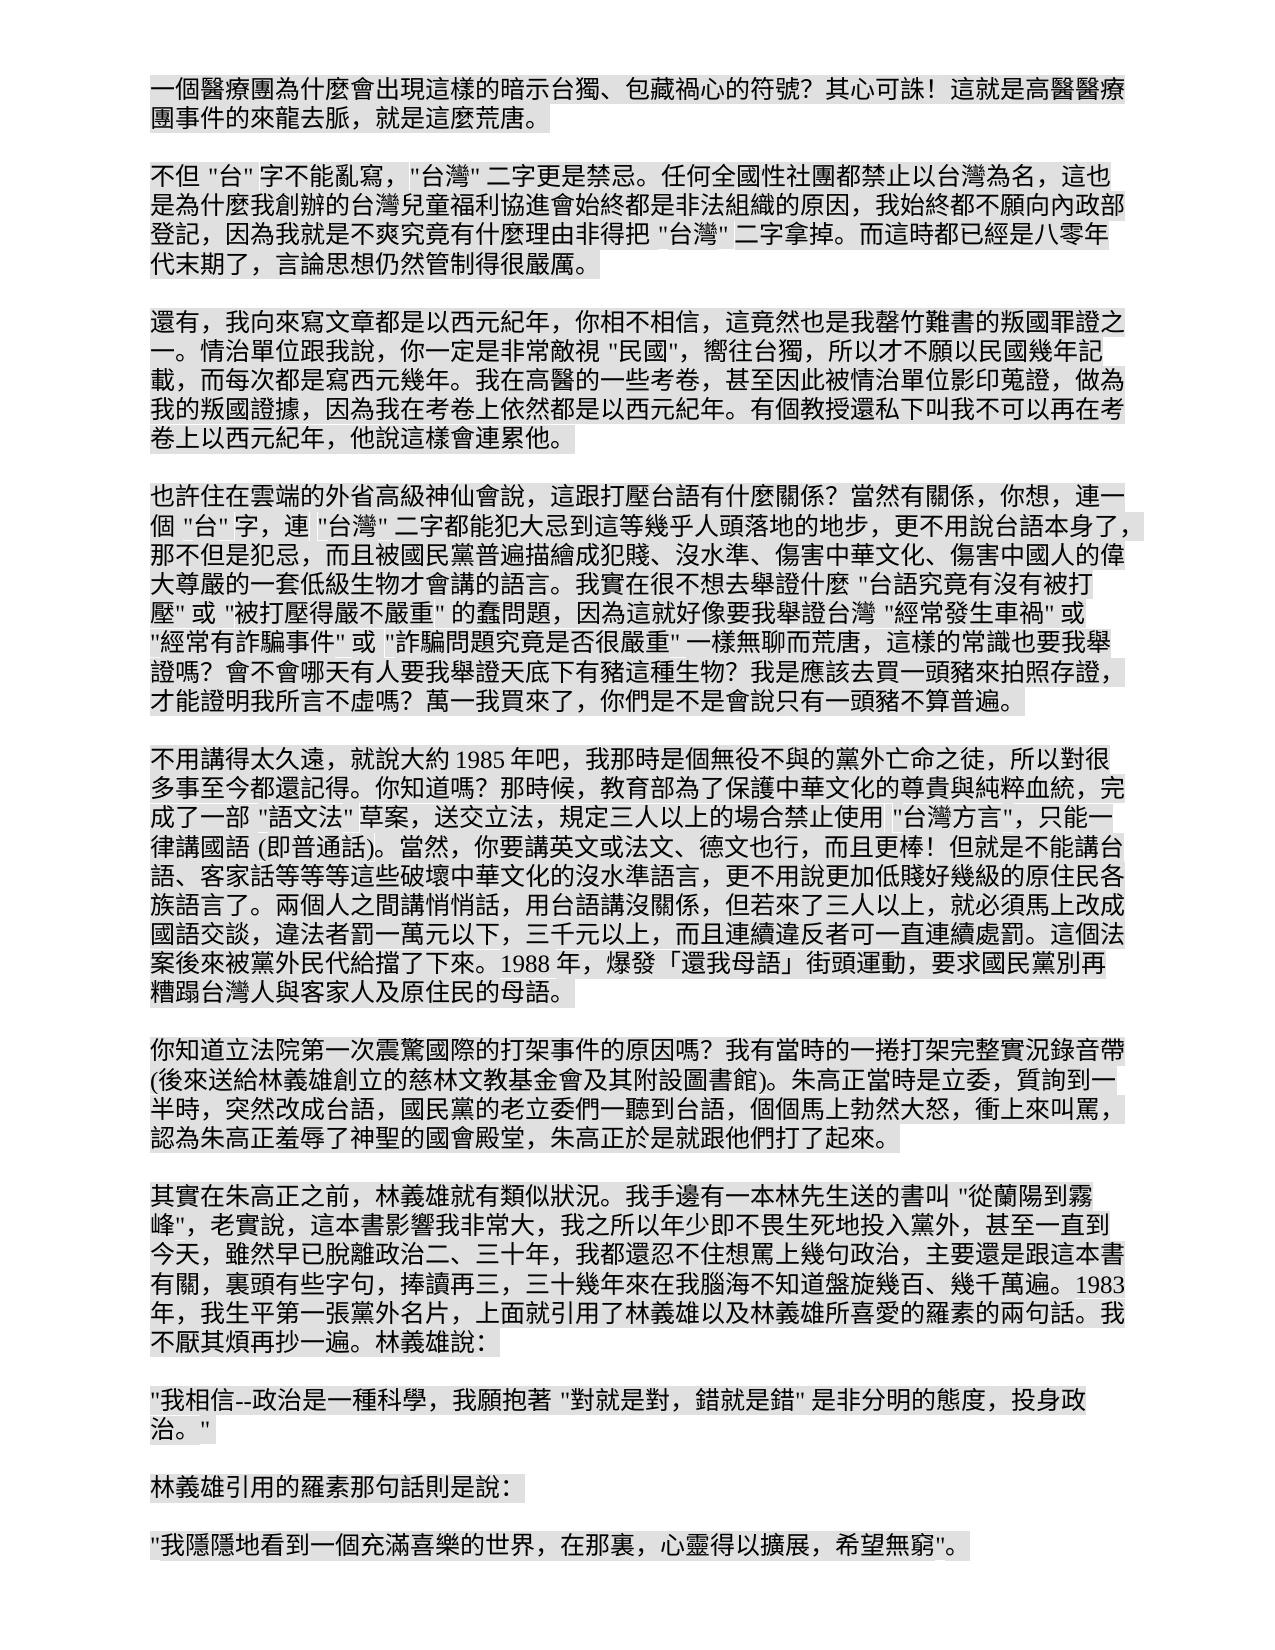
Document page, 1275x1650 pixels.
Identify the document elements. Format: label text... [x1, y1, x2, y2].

text 曾經有個黨外朋友跟我說，為什麼我跟你一樣都反國民黨，跟你一樣也都上街頭抗爭，為什麼你就會被控告叛亂，為什麼你就會招來這麼多打壓與迫害，而我卻什麼事也沒有？我回答他說，因為敵人的眼睛是雪亮的，敵人永遠都能清楚知道誰對他具有殺傷力。 黨外時，有個對我基本上一無所知、不知道我是野心陰謀份子的護理系學妹，不知道那天是吃錯什麼藥，突然很感性地對我說她好嚮往林覺民和他的太太哦。我問她為什麼？"妳是嚮往妳老公以後最好是被人抓去砍頭嗎？" 她說 "不是啦"，"倫家是嚮往那種為了理想而犧牲生命的浪漫感"。她進一步感嘆，為什麼她沒有出生在那樣的浪漫年代。她說，現在是民主時代，一切都這麼有秩序，害我們都沒有機會感受那種可歌可泣轟轟烈烈的感覺了。我沒有回答，因為啞口無言，算是被她打敗了。那時的我，因為投身黨外，身心俱疲，跡近家破人亡，而學妹卻感嘆國民黨政府多麼美好多麼民主自由，害她沒有機會感受為理想獻身的浪漫。 戒嚴時期，我始終毫不保留地表明我對於蔣家在台灣長達三十多年戒嚴的荒唐之態度。這樣一種表明，在當時是犯政治大忌，會砍頭的。重點是，每次 "是否支持戒嚴" 的所謂民意調查，總是有高達97%或98%的絕對民意支持；平常偶而跟一些對我比較友善的同學談起，他們總是說，你要求政府 "更" 民主也就罷了，怎麼可以反對戒嚴呢？他們總是呼應官方說法，戒嚴只戒了3%的自由，對 "好人" 或 "正常人" 根本沒有任何影響，只有壞人，特別是野心份子，才會覺得受到戒嚴的限制。每一個同學或朋友幾乎都這麼說： "我喜歡講什麼就講什麼？我的言論自由哪有被管制？是你自己想太多了吧？！對於那些傷害國家社會的行為或想法當然要處罰要管制啊，一個正常人怎麼會感受到什麼戒嚴的壓迫？報紙喜歡寫什麼就寫，電視上那麼多節目，很自由啊！哪裏受到戒嚴的管制？" 我對此的回應是： "當你的想法與言論完全合乎政治正確，完全合乎主流時，你當然不會覺得你的自由受到侵犯。" 我在 "給英國人的一封公開信" 中，犯了一個類似的可笑錯誤，我寫完不久後就發現了，但為了忠於當下的感受，所以刻意讓這個錯誤留下而沒有更改。那個錯誤是，我在公開信裏頭寫說，"種族歧視是我們在台灣社會所不曾見到的"。我當然不會見到啊，因為我就是台灣社會的主流階級--漢人，我是屬於糟蹋別人的那一方，當然不曾在台灣感受到種族歧視。但是，假若我是個原住民，假若我是外勞，我肯定就能清楚看見，台灣的種族歧視說不定遠比其它國家都還要嚴重，但我在寫 "給英國人的一封公開信" 時，卻隨手寫下 "種族歧視是我們在台灣社會所不曾經歷的"，原因無它，因為我處於一個優越位置。 同理，假若今天我是個外省人，而且最好是某種外省權貴，或是假若我很 "優雅"，很習慣講國語，或假若我雖是本省人，但我若出身於某種琴棋書畫的書香世家，同樣也是很優雅，我說不定也會覺得台語哪有被打壓得很嚴重。但是，再怎麼說，我還是很難想像，一個五、六十歲的人，一直住在台灣，卻不知道台灣人及其母語被打壓的基本事實。對此我還真有點啞口無言。這就好像有人說他不知道台灣經常發生車禍一樣荒唐，難道是住在雲端？還是神仙國？完全不食人間煙火？台灣人及其母語被打壓，這只是40歲以上的人的一個基本共同經歷。 我真是很害怕寫東西有人回應，因為實在很累。我從未 (亦即 NEVER!) 遇過一個基本像樣的回應者或質疑者；每次回答起來，往往痛不欲生，很想乾脆自己掐 LP 自殺算了，實在很無言，難道我每次都只能在 1 加 1 等於 2 哦、菜花不是一種花哦...等等ABC上打轉？ 即便是一個三歲小孩，假若他識字，你若派給他一個作業，要他去研究一下台灣人及其母語被打壓與醜化的歷史，這個三歲小孩恐怕都能輕易找到無數史料，畢竟我們不是在講幾千年前的事，而是在講只不過幾十年前的事。 我念小學時，蔣介石還活著。每逢他的生日，許多商店被迫都得張燈結綵慶祝蔣公誕辰。我們家開電影院，更是重點示範對象，無論如何都必須在電影院門口懸掛大大的紅布條恭賀蔣公誕辰。有一年，戲院裏僱用了一個十多歲的少年當學徒，學習怎麼畫電影看板。那一年的蔣公誕辰，領班的畫看板工人就叫這位少年學徒去寫一幅 "慶祝蔣總統誕辰" 的紅布條。寫完掛上之後不久，情治單位就來戲院抓人去刑求了。為什麼呢？因為那位少年國中沒畢業，國字識得不多，把總統的 "總" 給寫錯了，右邊部首寫成一個 "鬼" 字，亦即寫成 蔣 "糸鬼" 統。後來，我們家費了很大力氣，才終於把這位少年給保釋出來。 國中時，我念台南建興國中不知道是第六屆還是第七屆我忘了。建興的第一任校長據說就住在我家隔壁，相差僅幾戶。大人之間，私下偷偷說，這位校長 "被" 失蹤了，應該是因為 "思想有問題" 被抓走了。我迄今都還記得這位校長的名字，叫做 "張隱約"。據建興的老師們私下說，張校長被抓，跟他在課堂上有時會寫簡體字有關。那時已經六、七零年代，偶語棄市，文字成獄，抓人關人殺人仍然十分普遍。 後來我去台北念高中，學校老師說，有位老師被抓去綠島，因為他總是喜歡在課堂上說文解字，講解一些中文字的各種形音義及字根或字源等由來，被抓的原因是說他 "破壞中華文化"。當時一位高中老師私下跟我嚴厲告誡，因為他說我的周記經常有簡体字，萬一被查到很危險，要我寫成 "體" 而非 "体"，要寫成 "國"而非 "囯"、寫成 "臺" 而非 "台" 等等等。那是七零年代末期的事。 如果這樣還嫌太古老，那就講講八零年代。比方說，高醫有個醫療團，有一年，班上一位同學擔任醫療團團長，準備到偏遠山區義診。這個團其實跟我一點關係也沒有，我根本不會去參加這類校園活動，但是高醫校方以及校外情治單位一直認定我是幕後黑手，於是那一年，就在醫療團準備出發之際，校方下令禁止出團，結果引起應該是台灣史上第一次校園聚眾抗爭事件。我其實連這抗爭也沒參加，但情治單位仍然一口咬定我就是幕後黑手。可是，這個醫療團以及後來的抗爭，明明跟我八竿子打不著一點邊，幹嘛一直往我身上扯？後來，校方告訴我原因，原來這個高醫醫療團的LOGO好像是畫了一頂斗笠，畫成一個三角形，戴在一個人的頭上，這不就剛好湊成一個 "台" 字嗎？ 如果你是小朋友，現在聽了一定很納悶，怎麼了？"台" 字不能寫嗎？當然可以寫，不過，台是簡體字，這已經有點政治疑慮了；更嚴重的是，"台" 不就是 "台獨" 的縮寫暗號嗎？一個醫療團為什麼會出現這樣的暗示台獨、包藏禍心的符號？其心可誅！這就是高醫醫療團事件的來龍去脈，就是這麼荒唐。 不但 "台" 字不能亂寫，"台灣" 二字更是禁忌。任何全國性社團都禁止以台灣為名，這也是為什麼我創辦的台灣兒童福利協進會始終都是非法組織的原因，我始終都不願向內政部登記，因為我就是不爽究竟有什麼理由非得把 "台灣" 二字拿掉。而這時都已經是八零年代末期了，言論思想仍然管制得很嚴厲。 還有，我向來寫文章都是以西元紀年，你相不相信，這竟然也是我罄竹難書的叛國罪證之一。情治單位跟我說，你一定是非常敵視 "民國"，嚮往台獨，所以才不願以民國幾年記載，而每次都是寫西元幾年。我在高醫的一些考卷，甚至因此被情治單位影印蒐證，做為我的叛國證據，因為我在考卷上依然都是以西元紀年。有個教授還私下叫我不可以再在考卷上以西元紀年，他說這樣會連累他。 也許住在雲端的外省高級神仙會說，這跟打壓台語有什麼關係？當然有關係，你想，連一個 "台" 字，連 "台灣" 二字都能犯大忌到這等幾乎人頭落地的地步，更不用說台語本身了，那不但是犯忌，而且被國民黨普遍描繪成犯賤、沒水準、傷害中華文化、傷害中國人的偉大尊嚴的一套低級生物才會講的語言。我實在很不想去舉證什麼 "台語究竟有沒有被打壓" 或 "被打壓得嚴不嚴重" 的蠢問題，因為這就好像要我舉證台灣 "經常發生車禍" 或 "經常有詐騙事件" 或 "詐騙問題究竟是否很嚴重" 一樣無聊而荒唐，這樣的常識也要我舉證嗎？會不會哪天有人要我舉證天底下有豬這種生物？我是應該去買一頭豬來拍照存證，才能證明我所言不虛嗎？萬一我買來了，你們是不是會說只有一頭豬不算普遍。 不用講得太久遠，就說大約1985年吧，我那時是個無役不與的黨外亡命之徒，所以對很多事至今都還記得。你知道嗎？那時候，教育部為了保護中華文化的尊貴與純粹血統，完成了一部 "語文法" 草案，送交立法，規定三人以上的場合禁止使用 "台灣方言"，只能一律講國語 (即普通話)。當然，你要講英文或法文、德文也行，而且更棒！但就是不能講台語、客家話等等等這些破壞中華文化的沒水準語言，更不用說更加低賤好幾級的原住民各族語言了。兩個人之間講悄悄話，用台語講沒關係，但若來了三人以上，就必須馬上改成國語交談，違法者罰一萬元以下，三千元以上，而且連續違反者可一直連續處罰。這個法案後來被黨外民代給擋了下來。1988 年，爆發「還我母語」街頭運動，要求國民黨別再糟蹋台灣人與客家人及原住民的母語。 你知道立法院第一次震驚國際的打架事件的原因嗎？我有當時的一捲打架完整實況錄音帶 (後來送給林義雄創立的慈林文教基金會及其附設圖書館)。朱高正當時是立委，質詢到一半時，突然改成台語，國民黨的老立委們一聽到台語，個個馬上勃然大怒，衝上來叫罵，認為朱高正羞辱了神聖的國會殿堂，朱高正於是就跟他們打了起來。 其實在朱高正之前，林義雄就有類似狀況。我手邊有一本林先生送的書叫 "從蘭陽到霧峰"，老實說，這本書影響我非常大，我之所以年少即不畏生死地投入黨外，甚至一直到今天，雖然早已脫離政治二、三十年，我都還忍不住想罵上幾句政治，主要還是跟這本書有關，裏頭有些字句，捧讀再三，三十幾年來在我腦海不知道盤旋幾百、幾千萬遍。1983年，我生平第一張黨外名片，上面就引用了林義雄以及林義雄所喜愛的羅素的兩句話。我不厭其煩再抄一遍。林義雄說： "我相信--政治是一種科學，我願抱著 "對就是對，錯就是錯" 是非分明的態度，投身政治。" 林義雄引用的羅素那句話則是說： "我隱隱地看到一個充滿喜樂的世界，在那裏，心靈得以擴展，希望無窮"。 不過，我現在不是要講這本書，也不是要講這兩句話，我只是要引用該書110頁到114頁所記載的一件事，這五頁的文章有個標題叫做 "本會開會時應使用中國語言"。林義雄當時是省議員，本會指的是省議會。林義雄在這標題底下還有個副標題，引用了一句話： "雖然民主必須有組織有管理，但它的生命和呼吸卻是個人的自由。--休斯"。接著林義雄如此寫道： "這屆省議會成立大會時，幾位不諳國語的議員以閩南語發言，引發部份報紙的撻伐，這件事牽涉到是不是能容忍異己的民主胸懷問題，不能不加以注意。" 於是林義雄在省議會議事規則中提了一個案子，要求增列 "議事用語"，要求明定："本會開會時應使用中國語言，包括漢、滿、蒙、回、藏、苗等各民族語言及本省山地話"。 林義雄說： "我的這個議案一提出來，立刻遭到熱烈的反對，許多同仁群起圍攻，反對者表示，說國語可以顯示愛國心，中國人應說國語是一種榮譽。其實，能說的人就說，哪有什麼榮譽不榮譽的？硬要把說國語視為榮譽，只不過是會說的人硬要把自己抬得比不會說的人高一等的心態作祟而已。至於說國語就能表示愛國心，那更是笑話，貪官污吏哪一個不是國語琅琅上口？至於那些整天在農田、工廠默默工作的農民、工人，又有幾個人說得了流利的國語？" 他又說： "另外一部份理由則是指陳說國語的好處，主張推行國語是既定國策，同文同語有助團結強大，使用方言將變成開倒車。" 林義雄對此反駁說： "在一個團體內使用相同語言，毋庸置疑的，有其方便與好處，可是，容忍不同語言又礙得了什麼？而且，我的整個提案並沒有倡導說方言，我只不過是簡單地主張各種中國語言都能使用，如此而已。把如此簡單的問題，戴上有色眼鏡去觀察，自然神經兮兮，不能不發動人海戰術來圍攻了。" 林義雄的 "本會開會時應使用中國語言" 的提案，後來表決，贊成7票，反對者43票。林義雄說： "這個提案的失敗，使我對整天喊團結、喊堅守民主陣容的那批人大大失去了信心。我深信要談團結，必須有容忍異己的胸懷，要談民主，就必須認定團體中的任何人跟自己具有一樣的平等重要性，不應該以自己的好惡強要別人服從...我不知道報紙為什麼會 (針對這個提案) 大肆圍勦。直到商工日報的社論指出，'如以方言議事，則神聖議壇盡成蠻夷之音時'，我才恍然大悟，把滿、蒙、回、藏、苗及山胞都視為蠻夷，甚至連說自己的家鄉話的漢人 (比如說閩南語或客家語的台灣人) 也被認為是蠻夷，自然要以文明人的姿態要求這些野蠻人提高文化水平了。如果野蠻人不接受好意，那當然就是不識好歹而必須大加撻伐了。所謂同胞，不過是沒有意義的空洞辭澡而已。" 林義雄還在文章末尾貼了三篇剪報。第一篇是聯合報的 "黑白集"，日期是1977年12月23號，標題是 "救救國語"，內容摘錄如下： "能說一口流利國語的新任省議員，偏要用閩南語發言。他為什麼要這樣做呢？其中一人自己提出解答，他說，'我還是用台語來講比較趣味'。據說，'趣味' 一詞，在閩南語的意義與 '好玩' 近似。這位議員是否真以 '好玩' 的心情來看待此一問題的嚴重性，我們無從得知其真實意向。國語運動在台灣推行了近30年，當台灣重歸祖國懷抱之初，許多老一輩的台灣碩彥，不惜克服年老口齒笨拙的困難，重新學習國語，無不在公開場合使用國語發言或交談。如今這些新進議員，進小學即受國語教育，踏進議壇之後，偏不使用國語，這豈是 '好玩' 而已。" 最後，該文章的結論是： "救救國語，這是每個中國人的責任，也是每個炎黃子孫和台灣同胞的責任。" 第二篇剪報也是聯合報，日期1978年3月18號。你看，前後圍勦了三個多月還在圍勦。這篇報導的標題很長，寫著："林義雄何許人也？什麼叫中國語言？如此建議，令人費解"。 第三篇剪報還是聯合報，是一篇讀者投書，1978年 4月1日，作者署名 "清華大學研究生陳錦超"，這類愛國投書通常都很英勇，所以文章末尾不但會具名，甚至還附上作者地址，以供大家佩服與表揚，地址是："新竹市清華大學平齋311室"。文章標題是："宜蘭一青年，呼籲林義雄勿再胡鬧"。文章寫著： "編輯先生，本人為宜蘭縣民，深以選出林義雄這樣的省議員為恥。我們絕不能再讓他繼續在省議會胡鬧下去，凡我蘭陽子民均應擊鼓聲討。他當上議員後，竟窮極無聊提出在議會可使用各種方言，或許他想藉此提高知名度，幼稚之餘出盡洋相，知其提案遭多數人反對，甚為可喜。" 禁止講台語當然不只是一種什麼個人的獨特經驗或什麼個別的學校政策，而是一種普及於社會各個層面例如各種會議、公共場所與媒體的法律規定；而且，不單是一種法律規定，更是一種隨時都有可能讓你失蹤或惹上麻煩或被所謂 "點油做記號" 的白色恐怖的一環。 你隨便去查一下都能馬上找到許多資料。 1946 年，台灣省「國語推行委員會」設立，頒布「國語運動六大綱領」。 1950 年，頒布「非常時期教育綱領實施辦法」，指示各級學校及社教機關應加強推行國語運動。 1953 年，查禁「方言」歌曲唱本。 其實，最早禁唱禁台語歌曲的法源依據是1955年頒佈的動員戡亂時期無線電廣播管制辦法。 1955 年，禁止教會以羅馬拼音傳教，並嚴加取締，不准以台灣母語傳教。 1956 年，省政府教育廳下達各級學校禁止講方言的禁令，開始全面推行「國語運動」，學生在學校講台語將會遭到各種懲罰與羞辱。 1957年，羅馬字拼音的台語聖經被國民黨沒收，省教育廳通令各縣市嚴加取締，並重申禁令，禁止以台灣本土語言傳教。 1958年，國民黨政府推行「說國語運動」，口號是「語言不統一，影響民族團結」，強調說國語才是愛國，在學校必須使用國語，電影院則禁播方言電影。 1953年省教育廳和新聞處以推行國語為由，禁止電影院設置「辯士」（台語通譯）。省議員呂世明等人在省議會裡，曾以沒有辯士，觀眾無法了解劇情而請求解禁，但省府並未同意。1959年禁止電影院設置「辯士」的層級提高到了中央，而且處罰更嚴格；教育部規定電影院放映國語片時不准加用台語通譯，違者將予糾正或勒令停業。 我家開電影院，這電影院存在的歷史比我的年紀還長。小時候一度流行台語片，當紅的明星就是脫線、阿西、阿匹婆與矮仔財等等，經常來我們家電影院隨片登台，現場講笑話、跳舞、演短劇等等，娛樂觀眾，後來也因為國語政策而逐漸沒落，變成一種 "沒有水準" 的象徵。電影開演時站在螢幕右前方的台語解說員 (也就是辯士)，幫助觀眾了解劇情，後來也一併被禁止，或淪為地下非法偷偷進行。 1964 年，省政府通令機關學校在辦公時間必須一律使用國語。 1969 年，各地教會的聖經及聖詩陸續遭到強力查緝並沒收。 1970年，立法院教育委員會立委王純碧，訓示教育部文化局局長：「國語消沈，方言猖獗。倘為企圖分化民族、割裂國土的政治野心家，利用語言的隔閡、陰謀不軌，則二二八事件又將重演，後果不堪設想，大可動搖國本，小則可逼遠地人無路可走而跳海。」立委楊寶琳則表明應 "完全淘汰方言"。 1971年，明文規定辦公室及公共場所必須一律使用國語。 1972 年，第一屆國民代表大會提議政府制定「國語推行法」。 1973年，核定各縣市「國語推行指導委員會組織章程」，教育部公佈「國語推行辦法」，所有教育單位包括小學每一個班級都要設立「國語推行委員會」，嚴格禁止使用方言，使用方言者會被加以罰錢、體罰、掛狗牌等處罰。 小時候，調皮搗蛋的常被老師任命為風紀股長，至於像我習慣講台語的，則被任命為 "國語推行員"，每天抓同學看哪個講台語，每天下課前算一次總帳，包括罰站，掛狗牌，半蹲，藤條抽打，罰款充當班費等等。 1975 年廣電法明訂北京話為唯一國語，並強制其他語言使用須逐年減少。 比方說，我小時候，台語節目一天只能有一小時，台語歌一天的最高 "額度" 是兩首；電視上，只允許你一天最多就是唱兩首，超過兩首就會有人遭殃或受罰。當時風靡整個台灣社會的布袋戲，後來(大約1974年) 也被禁止說台語，原因是台語太低俗，傷害高貴的中華文化、破壞社會團結云云。 1975年，警備總部率領警察衝入聖經公會，沒收台語羅馬字聖經。 1976年，頒佈廣播電視法，進一步具體打壓方言節目。廣電法全文共五十一條，明文規定電視台方言節目每天不可超過一小時，而且不准在晚間黃金時段播出。廣電法其中有兩條精華。第十七條規定：大眾娛樂節目應以發揚中華文化及闡揚倫理、民主、科學及富有教育意義之內容為準。第二十條規定：電台播音應以國語為主，方言應逐年減少。 廣電法的第二十條條款規定，直到1993年才刪除。動員戡亂時期臨時條款也直到1991年才廢除。當時，很多學校的校長，為了展現愛國心，更是努力推行國語到了一種十分病態的地步。例如台中護校竟然規定，家長來學生宿舍看小孩，家人互相之間交談必須講國語。萬一家長不會講國語，大概只能比手畫腳了。 1975年，立法院審理廣播電視法，立委穆超說：「方言的問題，它自然會慢慢消滅，不必憂慮，也不必惋惜。」「方言是落後的語言，因為方言有音沒有字，不能登大雅之堂。」「講國語，用國語寫很好的文字，是做一個中國人的基本條件。」「台灣同胞講閩南語，以整個中國大陸人口相較，數字很小，同時閩南語也是落後方言的一種，不必惋惜。」 1977年，台灣省政府函授各教育單位，表示「國歌、國語代表國家精神」。"兒童生活公約守則" 第一條就是「我要說國語，愛國家」。慢慢演變為說國語就是支持政府，說方言就是反對政府。 1984年，教育部致函內政部，應要求教會傳教時須使用國語，以免妨礙國語文教育之推行。 1985年，教育部完成 "語文法" 草案，規定三人以上的場合禁止使用 "台灣方言"，只能一律講國語。違法者罰一萬元以下，三千元以上，而且連續違反者可一直連續處罰。 1987年，教育部才明令禁止因為講台語而體罰學生。 我的回應大約就是這樣。這些問題，了解它一點都不難，重點是你究竟關心或在乎與否。我對我不關心或不在乎的事，再怎麼嚴重，我也許也會覺得沒什麼、還好啦，或甚至覺得它根本不存在。 但我還是很難想像，怎麼會有人連這樣一種可說是喪盡天良糟蹋他人文化的普遍行徑也能否認，連國民黨也不否認不是嗎？台灣人過去被踐踏得根本不像個人，很難想像，怎麼會有人反而顛倒黑白說是台灣人鄙視外省人？ 台灣人當時不是鄙視外省人，而是厭惡，甚至痛恨。我知道這不合理，因為雖然吃香喝辣的全是外省人，但那畢竟是 "極少數" 的外省人；我們終究不應該把舊國民黨和外省人畫上等號。但是，這些外省人雖是少數，卻佔盡所有資源。而且，外省人在過去的確普遍有一種比台灣人高一等的優越感，很多台灣人也因此非常輕視自己的母語和文化甚至血統，因為國民黨主政下的所有媒體，一面倒把台灣人及其母語描繪成低等落後的族群，簡直就像是一群未開化的低等野蠻人，嘴裏講著粗鄙低俗而且難聽到爆的台語，非常沒水準。電視上所有節目，只要是講台語的角色，往往非愚即奸，要不就是低能智障猥瑣，而且個個獐頭鼠目。至於講國語的角色，則是有理性的、有學問、有愛心的，而且是萬人迷，又美又帥，英俊挺拔，溫柔美麗。 民進黨之所以能夠炒作族群仇恨炒作得如此得心應手，如此名利雙收，如此澎湃激昂，主要原因當然就是跟國民黨過去以外省人之高姿態幹了多少傷害台灣人的事有關；當你以一種高人一等的優越族群之姿，用盡一切高壓的卑鄙醜化手段，長期去傷害另一個族群時，你想，這樣一種血淚斑斑的痛苦歷史，不會被拿來利用、藉以從中謀取政治利益嗎？如果連這樣的基本事實也要否認，甚至還倒過來說是台灣人鄙視或欺負外省人，甚至還說這是台灣人的被迫害妄想，這樣講會不會太荒唐卑劣了些？簡直是睜眼說瞎話。 至於又扯到什麼 "誰比較快樂" 這類指涉個人心靈藉以打擊對方論點的犯規言論，希望別再犯。我不知道你是誰，但我基本上並不相信你會佩服什麼陳明忠。國民黨有沒有打壓台語，跟什麼寬大胸懷、什麼因此而很快樂云云，有什麼關係？認為有打壓台語的就是有被害妄想？就是胸懷不開闊？拜託各位就事論事，在這版面上別再來這一套陰的了。 陳真 2016. 04. 21. ================== 寒梅 | 2016.04.20 16:17 | # 今天看到陳真先生這篇文章，忍不住要提出心中一直有的疑惑。 常在網路上看到有人說早年台語〈閩南話〉被打壓得很厲害，還有人說被強迫不准說台語，如不小心說了，在學校裡會被師長扣錢，因此感到忿忿不平….等等。 每當看到這樣的陳述，我心裡總是升起一個問號，為什麼在我的學生時代從未看過或聽過這樣的事？ 當然，我沒有看過或聽過的事並不代表它就沒有發生，但至少代表了這件事並不是全面性的，而有可能是個人的經驗與感受。 我是所謂的四年級生，也許比陳真先生虛長幾歲。那時唸的小學一班有五、六十人，有時來了轉學生，還有可能超過六十。全校有多少學生我不清楚，但號稱全台第二大小學，當時最大的小學，學生人數超過一萬。國語〈普通話〉是教師授課的語言，課後同學間、師長間，用台語交談的比比皆是，我還聽過老師與同事用日語聊天。 市井小民在家中、在巷弄街市，高談闊論說著台語更是隨處可見，輕鬆自在，從來也沒聽說有人因此被罰款或被取締的。打壓的說法是怎麼來的？ 同樣生活在台灣，為什麼會有不同的認知？如果打壓學生的是教師個人或校長或當地政府，那麼該記恨的就應該是教師個人或校長或當地政府。 张立齐感到被人孤立打壓、受到排斥鄙視，陳真先生認為他是在抱怨，太過驕縱。一向體貼、洞悉人性的陳真，這幾句話讓我有些吃驚。有些人因為感到母語被打壓，心中怨恨不平，有些人因為不諳方言，受到排斥鄙視。這兩種人的內心都是痛苦的，持平而論，後者對心理的傷害可能更重，不是嗎？ 兩者不都該得到人們的同情與理解？我們怎能僅僅因為對方使用語言的能力，而對人排斥鄙視？何況中華民國的官方語言是普通話，是學校學習的正式語言。老師在課堂上本就應該使用所有學生都知道的語言教學。老師明知有學生不懂台語而刻意使用它，難道不該受到譴責？ 秦始皇專制獨裁、嚴刑峻法，是一代暴君。但他的書同文、錢同幣、幣同形、度同尺…等等政策卻被後世稱道。如果不是書同文，如何統一治理天下？如果不是書同文，今天我們翻閱古籍會有多麼的不便？ 國民政府退守台灣，帶來了南腔北調、生活習俗各不相同的外省人，如果陳真先生是領導人，恐怕也是要指定語言，好方便治理吧。蔣介石沒有用他最熟悉的江浙話，您大概是會選擇您的母語 ─閩南話。 我很慶幸台語沒有成為台灣唯一的語言，不只是因為台語有音無字，有書寫的問題不利傳承，更在於對后世的影響。今天台灣的情形是，大多數人都能說流利的普通話和閩南話，在華人世界通行無阻，足證台語並沒有受到嚴重打壓。我知道早年政府曾經禁止台語電視節目在黃金時段播出，那應該是政策考量，不是打壓。一個教學生說中文的老師，難道會在課堂上播放英文影音教學？黃金時段是最多人看的時間，利用電視學習國語最有成效，這是可以理解的。 關於氣象報導，不知道陳真先生是否知道，老三台的時代，電視就有專門針對農漁民用台語播報的氣象。 陳先生說：「被國民黨打壓成低等人種、低等生物，於是台灣人只好迎合居於統治地位的少數族群即外省人。」我不知道這種想法是怎麼生成的，真是匪夷所思。我從小只知道台灣有分有錢人和窮人，竟不知還分成高等人種、低等生物。其實從文章中我已瞭解，原來在本省人眼中，外省人就是台灣的低等人種，所以結婚交友一聽到對方是外省人就很感冒。那這到底是誰鄙視誰呢？ 如同陳先生常說的，以前的人被國民黨洗腦，現在的人被民進黨洗腦，這種被國民黨打壓的悲情在青少年已被灌輸成型，根深柢固，大致也很難根除了。看看那些綠油油的活在迫害妄想中的人，有幾人能有陳明忠老先生的胸懷？他比很多人要快樂的多吧。 [150, 75, 1125, 1561]
